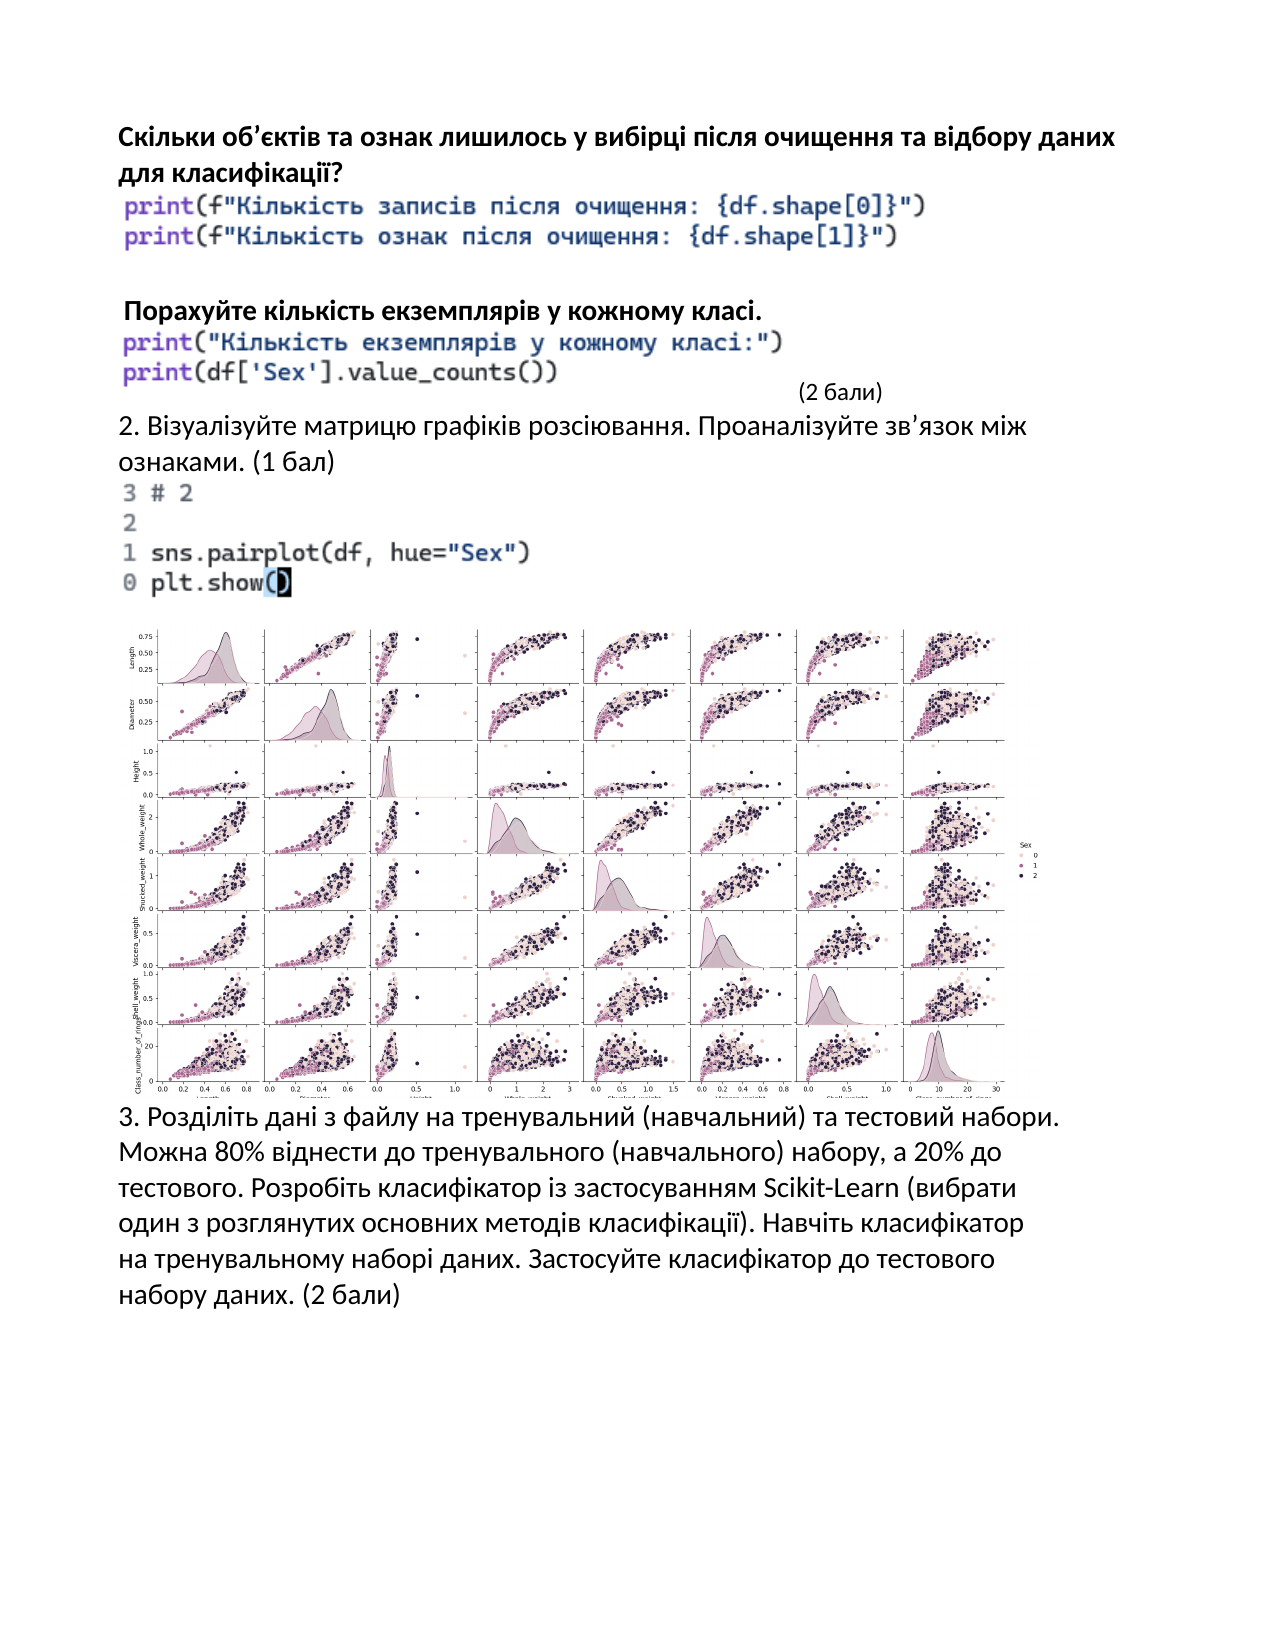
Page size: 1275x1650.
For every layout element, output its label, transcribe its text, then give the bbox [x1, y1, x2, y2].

text 2. Візуалізуйте матрицю графіків розсіювання. Проаналізуйте зв’язок між [118, 407, 1157, 443]
picture [118, 478, 1043, 1098]
text ознаками. (1 бал) [118, 443, 1157, 478]
picture [118, 327, 798, 401]
text (2 бали) [118, 327, 1157, 407]
text Можна 80% віднести до тренувального (навчального) набору, а 20% до [118, 1133, 1157, 1169]
text тестового. Розробіть класифікатор із застосуванням Scikit-Learn (вибрати [118, 1169, 1157, 1204]
text набору даних. (2 бали) [118, 1276, 1157, 1311]
picture [118, 189, 936, 262]
text Скільки об’єктів та ознак лишилось у вибірці після очищення та відбору даних для класифікації? [118, 118, 1157, 189]
text Порахуйте кількість екземплярів у кожному класі. [118, 292, 1157, 327]
text 3. Розділіть дані з файлу на тренувальний (навчальний) та тестовий набори. [118, 1098, 1157, 1133]
text на тренувальному наборі даних. Застосуйте класифікатор до тестового [118, 1240, 1157, 1276]
text один з розглянутих основних методів класифікації). Навчіть класифікатор [118, 1204, 1157, 1240]
